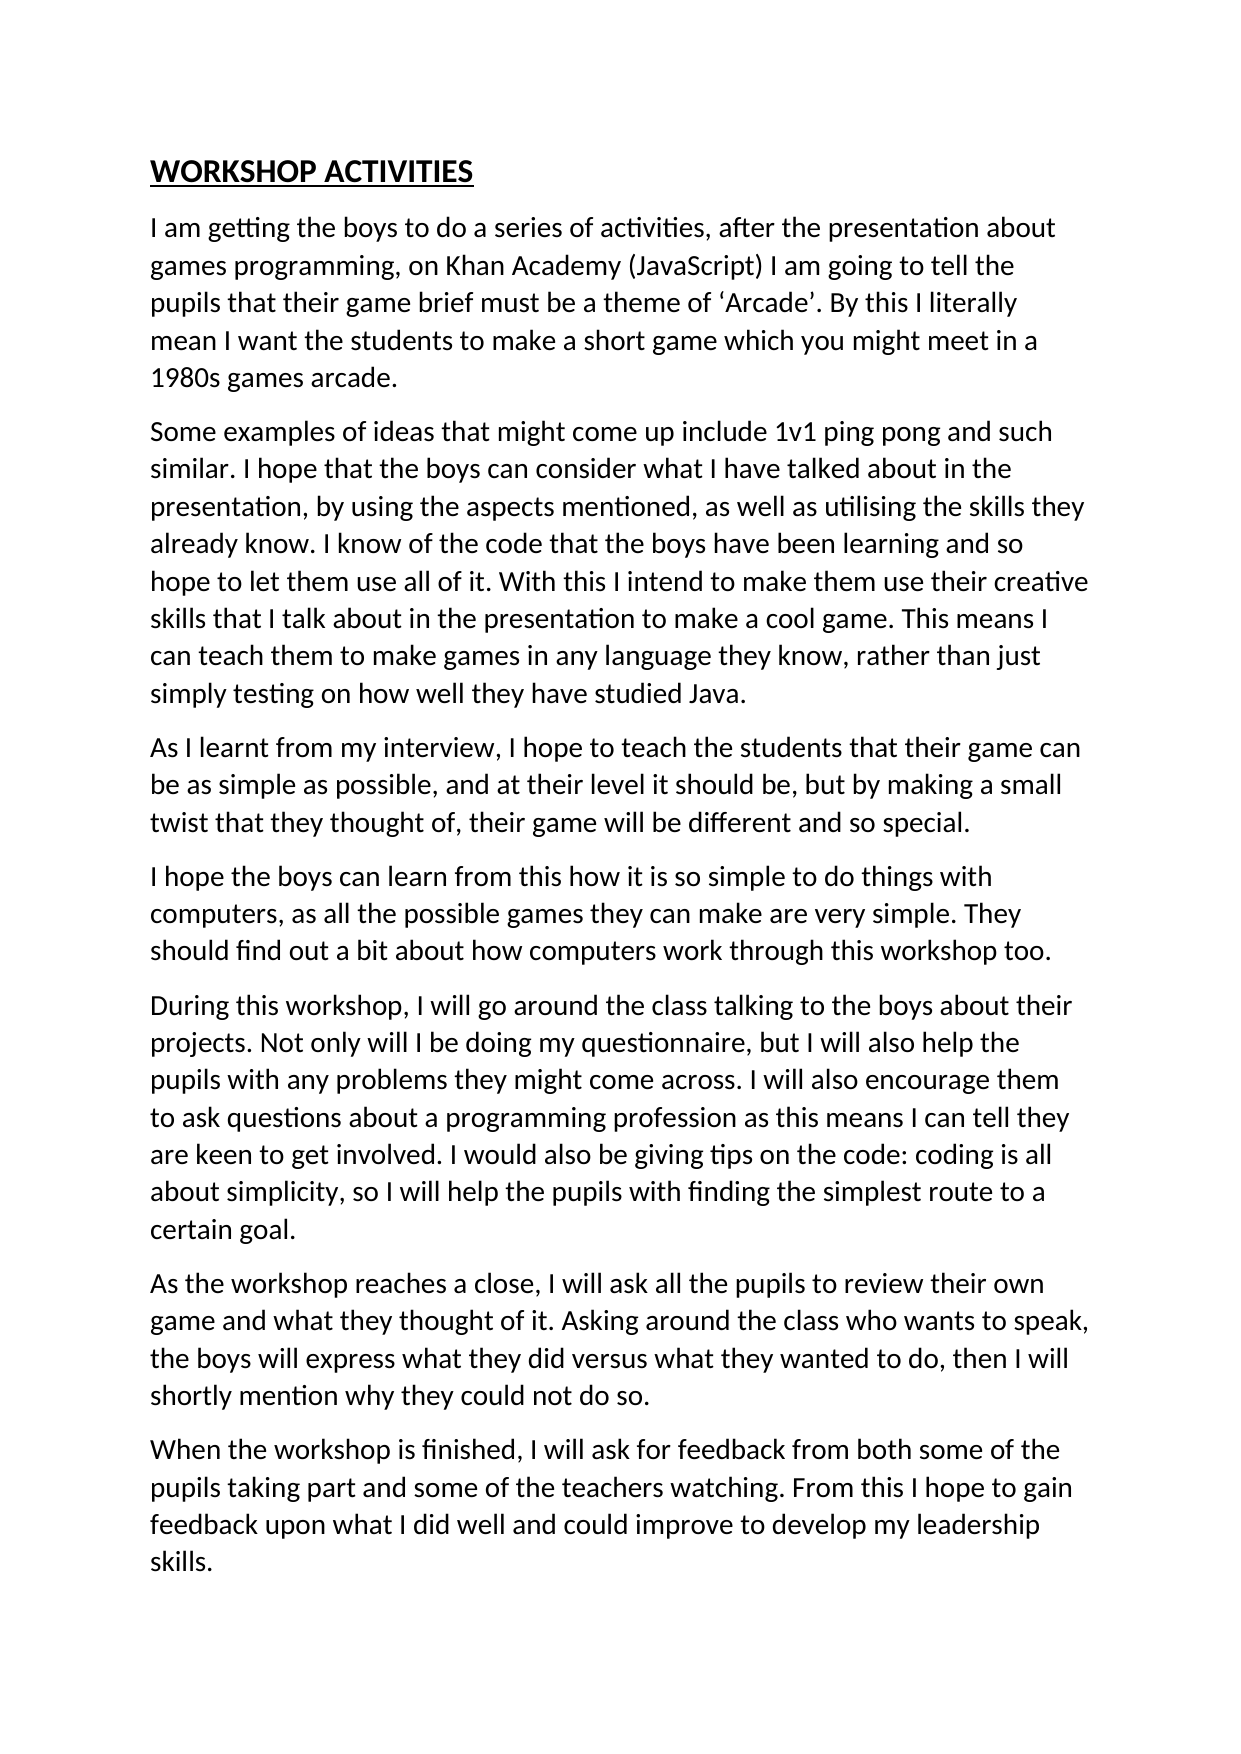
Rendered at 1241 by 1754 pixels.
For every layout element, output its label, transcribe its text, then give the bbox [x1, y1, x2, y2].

text During this workshop, I will go around the class talking to the boys about their projects. Not only will I be doing my questionnaire, but I will also help the pupils with any problems they might come across. I will also encourage them to ask questions about a programming profession as this means I can tell they are keen to get involved. I would also be giving tips on the code: coding is all about simplicity, so I will help the pupils with finding the simplest route to a certain goal. [150, 987, 1090, 1247]
text As I learnt from my interview, I hope to teach the students that their game can be as simple as possible, and at their level it should be, but by making a small twist that they thought of, their game will be different and so special. [150, 729, 1090, 839]
text I hope the boys can learn from this how it is so simple to do things with computers, as all the possible games they can make are very simple. They should find out a bit about how computers work through this workshop too. [150, 858, 1090, 968]
text WORKSHOP ACTIVITIES [150, 150, 1090, 191]
text When the workshop is finished, I will ask for feedback from both some of the pupils taking part and some of the teachers watching. From this I hope to gain feedback upon what I did well and could improve to develop my leadership skills. [150, 1431, 1090, 1579]
text Some examples of ideas that might come up include 1v1 ping pong and such similar. I hope that the boys can consider what I have talked about in the presentation, by using the aspects mentioned, as well as utilising the skills they already know. I know of the code that the boys have been learning and so hope to let them use all of it. With this I intend to make them use their creative skills that I talk about in the presentation to make a cool game. This means I can teach them to make games in any language they know, rather than just simply testing on how well they have studied Java. [150, 413, 1090, 710]
text As the workshop reaches a close, I will ask all the pupils to review their own game and what they thought of it. Asking around the class who wants to speak, the boys will express what they did versus what they wanted to do, then I will shortly mention why they could not do so. [150, 1265, 1090, 1413]
text I am getting the boys to do a series of activities, after the presentation about games programming, on Khan Academy (JavaScript) I am going to tell the pupils that their game brief must be a theme of ‘Arcade’. By this I literally mean I want the students to make a short game which you might meet in a 1980s games arcade. [150, 209, 1090, 394]
